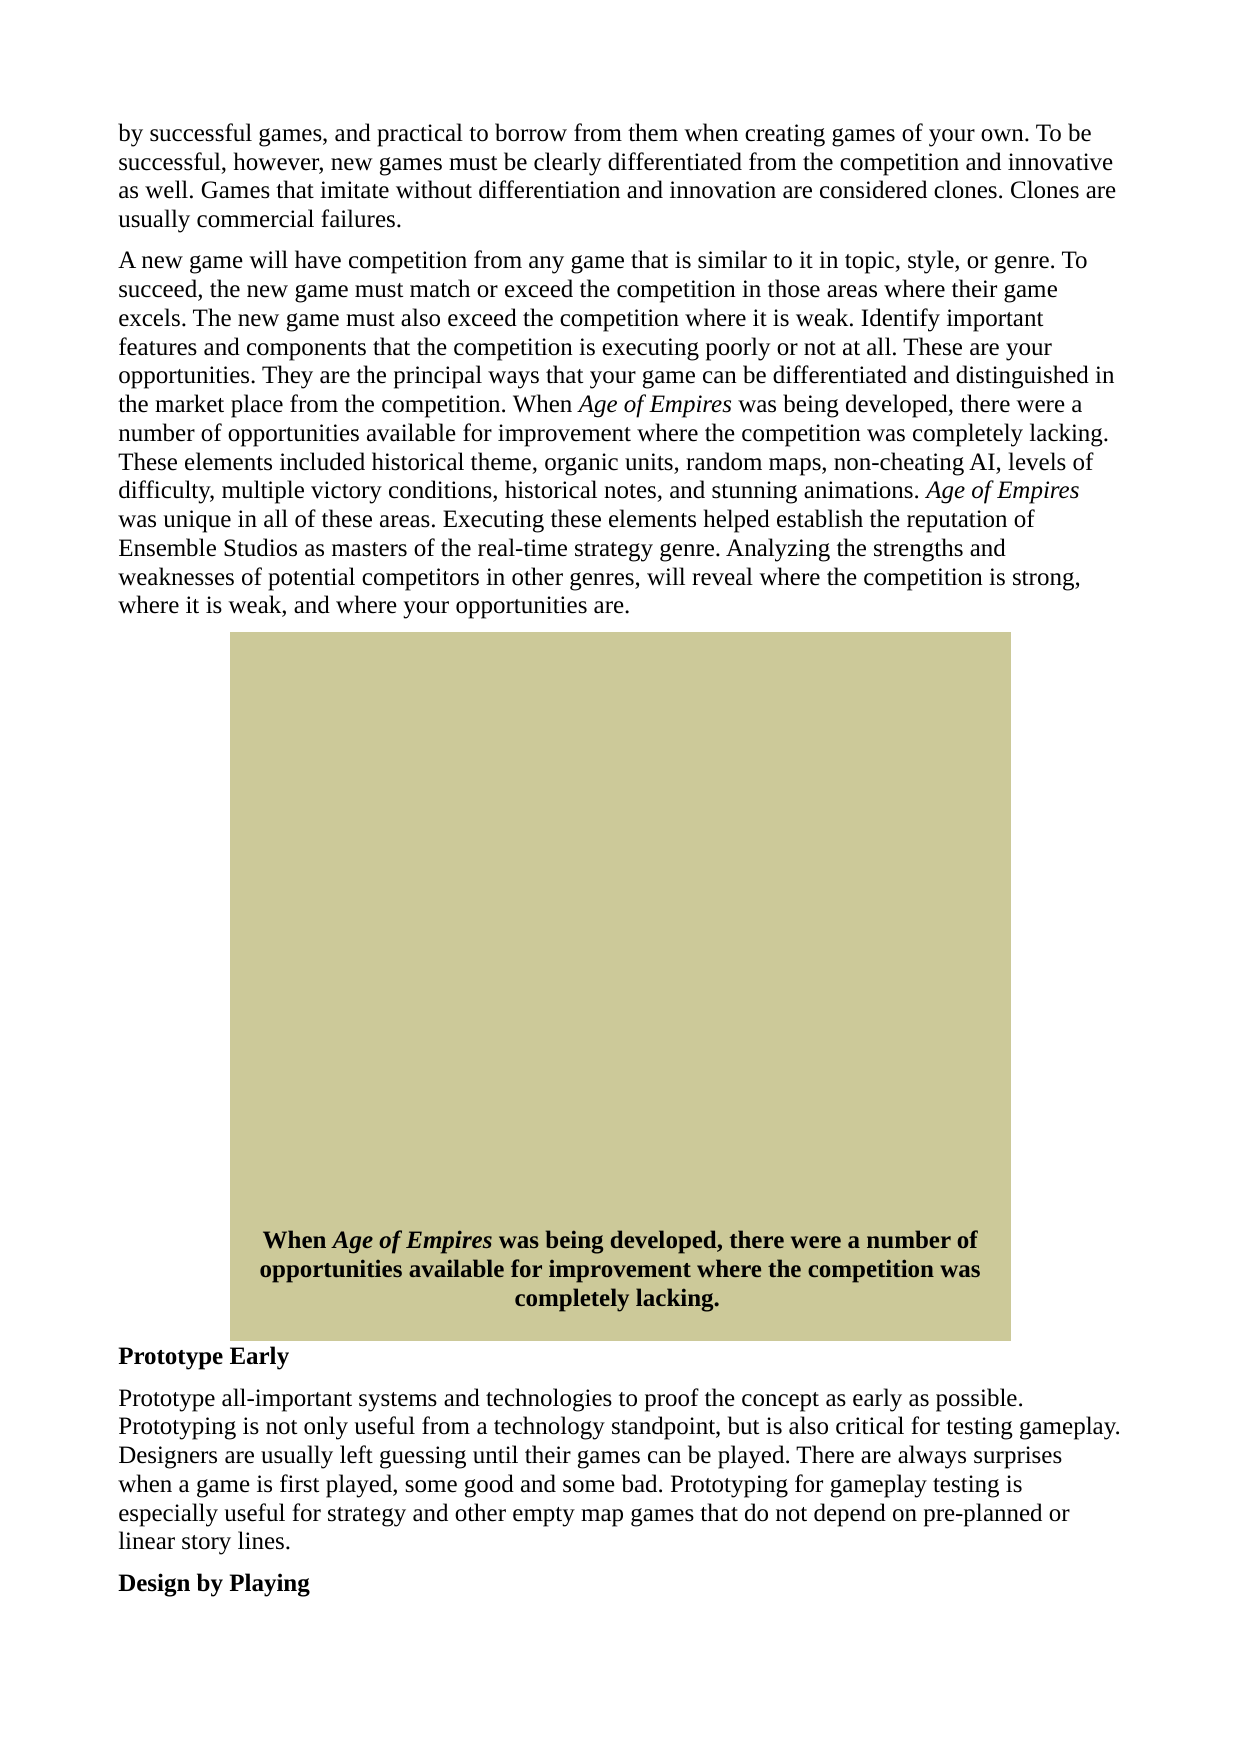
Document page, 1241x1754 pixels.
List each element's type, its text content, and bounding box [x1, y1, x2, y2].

text by successful games, and practical to borrow from them when creating games of your own. To be successful, however, new games must be clearly differentiated from the competition and innovative as well. Games that imitate without differentiation and innovation are considered clones. Clones are usually commercial failures. [118, 118, 1122, 233]
text A new game will have competition from any game that is similar to it in topic, style, or genre. To succeed, the new game must match or exceed the competition in those areas where their game excels. The new game must also exceed the competition where it is weak. Identify important features and components that the competition is executing poorly or not at all. These are your opportunities. They are the principal ways that your game can be differentiated and distinguished in the market place from the competition. When Age of Empires was being developed, there were a number of opportunities available for improvement where the competition was completely lacking. These elements included historical theme, organic units, random maps, non-cheating AI, levels of difficulty, multiple victory conditions, historical notes, and stunning animations. Age of Empires was unique in all of these areas. Executing these elements helped establish the reputation of Ensemble Studios as masters of the real-time strategy genre. Analyzing the strengths and weaknesses of potential competitors in other genres, will reveal where the competition is strong, where it is weak, and where your opportunities are. [118, 246, 1122, 619]
table_cell [230, 1226, 245, 1341]
table_cell [995, 649, 1011, 1341]
table_header [245, 632, 995, 1226]
table_cell When Age of Empires was being developed, there were a number of opportunities available for improvement where the competition was completely lacking. [245, 1226, 995, 1341]
text Prototype all-important systems and technologies to proof the concept as early as possible. Prototyping is not only useful from a technology standpoint, but is also critical for testing gameplay. Designers are usually left guessing until their games can be played. There are always surprises when a game is first played, some good and some bad. Prototyping for gameplay testing is especially useful for strategy and other empty map games that do not depend on pre-planned or linear story lines. [118, 1383, 1122, 1555]
text Prototype Early [118, 1341, 1122, 1370]
table_header [230, 632, 245, 1226]
table_header [995, 632, 1011, 649]
text Design by Playing [118, 1568, 1122, 1596]
